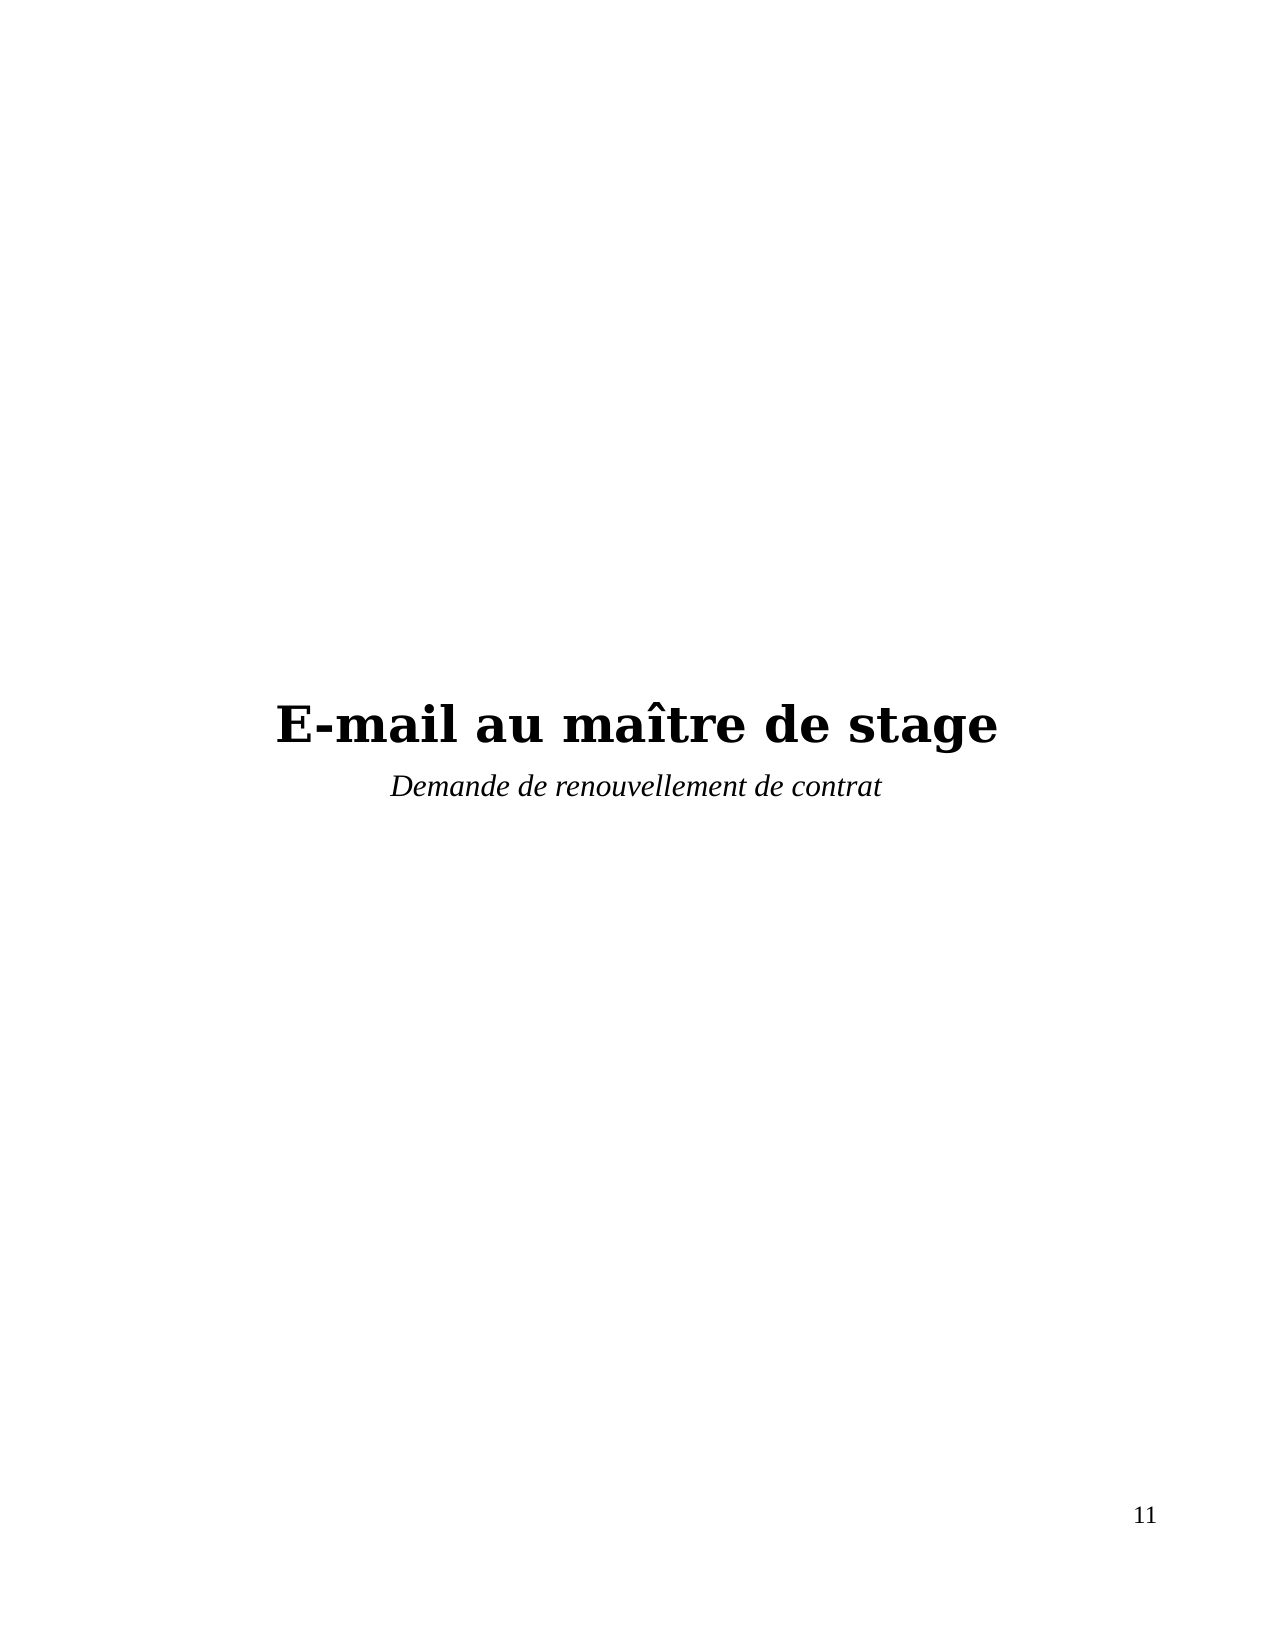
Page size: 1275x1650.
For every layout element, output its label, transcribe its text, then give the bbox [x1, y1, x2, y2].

text Demande de renouvellement de contrat [118, 767, 1157, 803]
subtitle E-mail au maître de stage [118, 696, 1157, 754]
